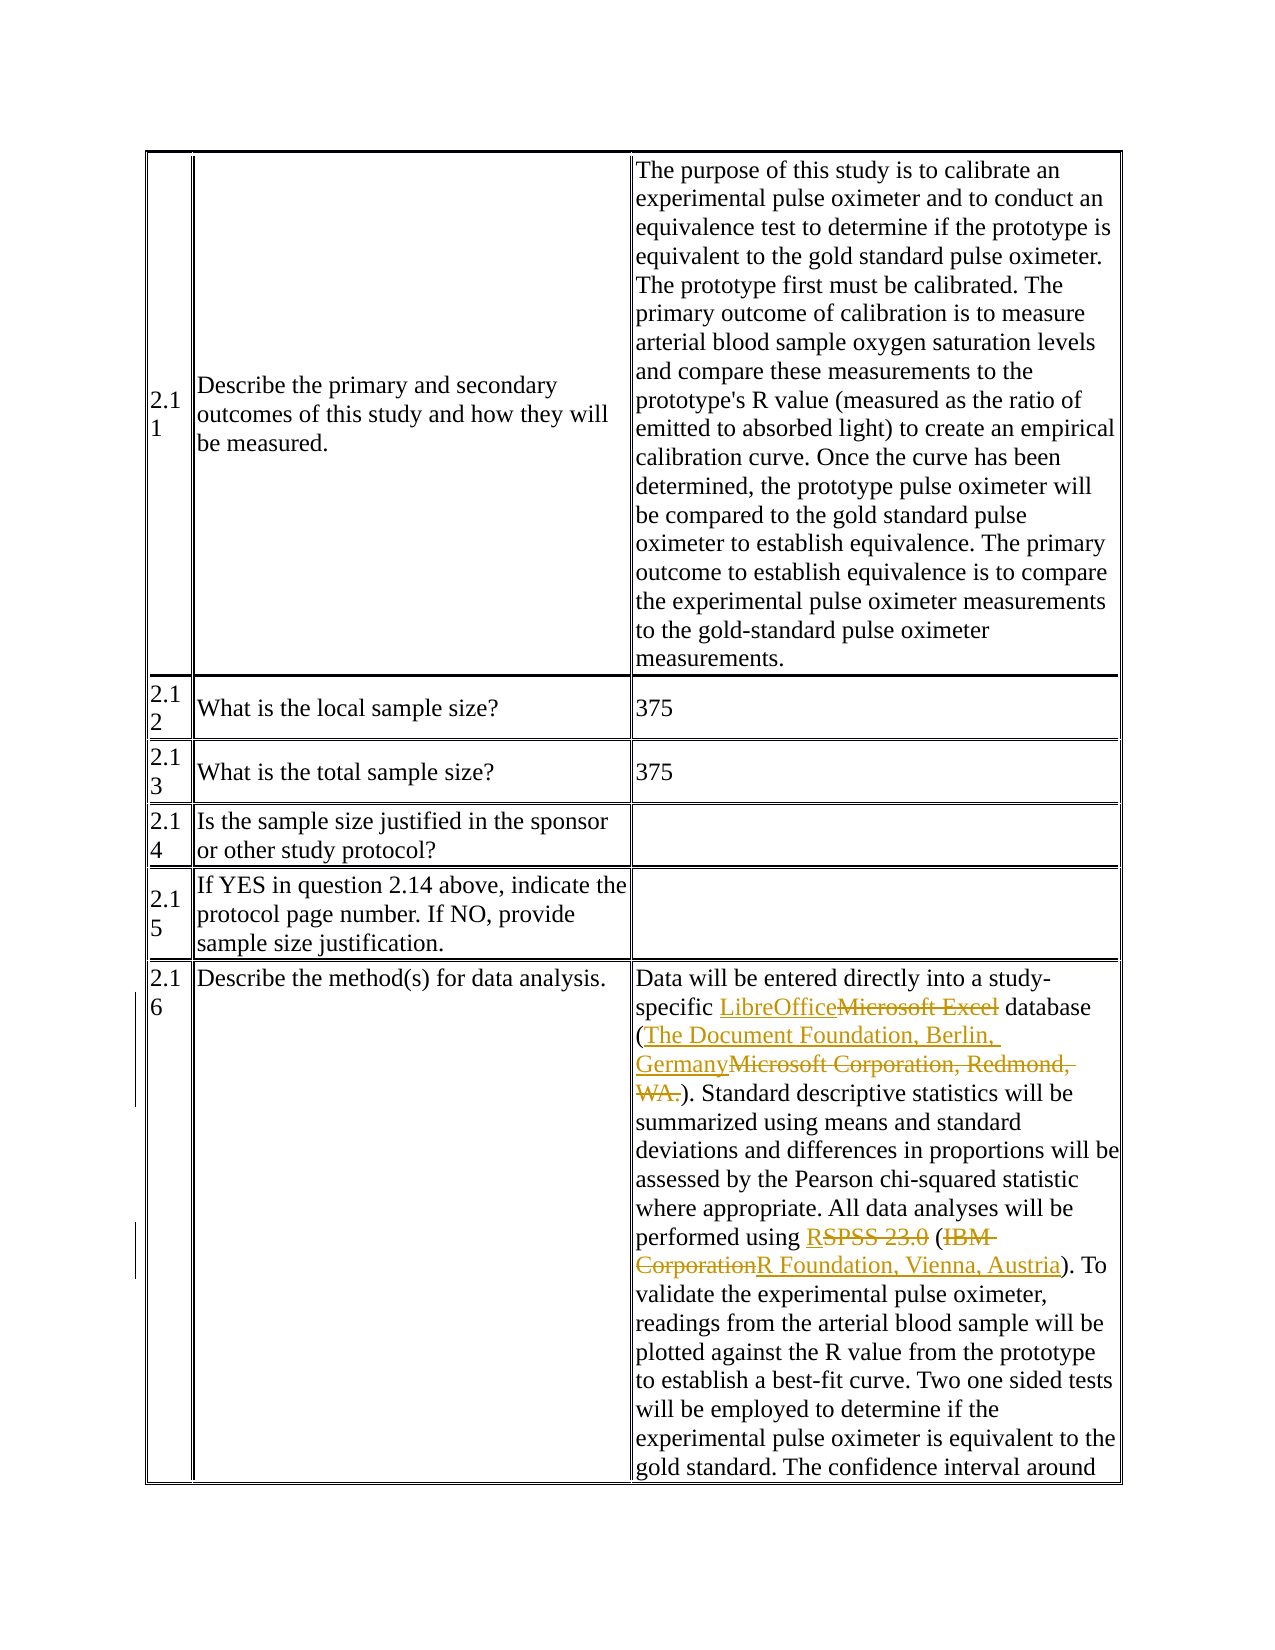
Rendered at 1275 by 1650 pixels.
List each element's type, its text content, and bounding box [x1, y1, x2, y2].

table_cell Describe the method(s) for data analysis. [193, 962, 631, 1482]
table_cell 2.12 [148, 674, 191, 738]
table_cell 375 [631, 738, 1121, 802]
table_cell 2.15 [148, 865, 191, 958]
table_cell 2.16 [148, 958, 193, 1482]
table_cell [631, 802, 1121, 865]
table_cell 2.11 [148, 152, 193, 674]
table_cell The purpose of this study is to calibrate an experimental pulse oximeter and to conduct an equivalence test to determine if the prototype is equivalent to the gold standard pulse oximeter. The prototype first must be calibrated. The primary outcome of calibration is to measure arterial blood sample oxygen saturation levels and compare these measurements to the prototype's R value (measured as the ratio of emitted to absorbed light) to create an empirical calibration curve. Once the curve has been determined, the prototype pulse oximeter will be compared to the gold standard pulse oximeter to establish equivalence. The primary outcome to establish equivalence is to compare the experimental pulse oximeter measurements to the gold-standard pulse oximeter measurements. [631, 153, 1120, 674]
table_cell What is the total sample size? [195, 741, 630, 802]
table_cell Is the sample size justified in the sponsor or other study protocol? [195, 805, 630, 865]
table_cell Describe the primary and secondary outcomes of this study and how they will be measured. [193, 153, 631, 674]
table_cell 2.13 [146, 738, 193, 802]
table_cell If YES in question 2.14 above, indicate the protocol page number. If NO, provide sample size justification. [195, 869, 630, 958]
table_cell [633, 865, 1120, 958]
table_cell Data will be entered directly into a study-specific LibreOffice database (The Document Foundation, Berlin, Germany). Standard descriptive statistics will be summarized using means and standard deviations and differences in proportions will be assessed by the Pearson chi-squared statistic where appropriate. All data analyses will be performed using R (R Foundation, Vienna, Austria). To validate the experimental pulse oximeter, readings from the arterial blood sample will be plotted against the R value from the prototype to establish a best-fit curve. Two one sided tests will be employed to determine if the experimental pulse oximeter is equivalent to the gold standard. The confidence interval around the mean difference between the prototype and gold standard will be compared to the predetermined acceptance criterion. [631, 958, 1120, 1482]
table_cell 375 [633, 674, 1120, 738]
table_cell 2.14 [146, 802, 193, 865]
table_cell What is the local sample size? [195, 677, 630, 738]
